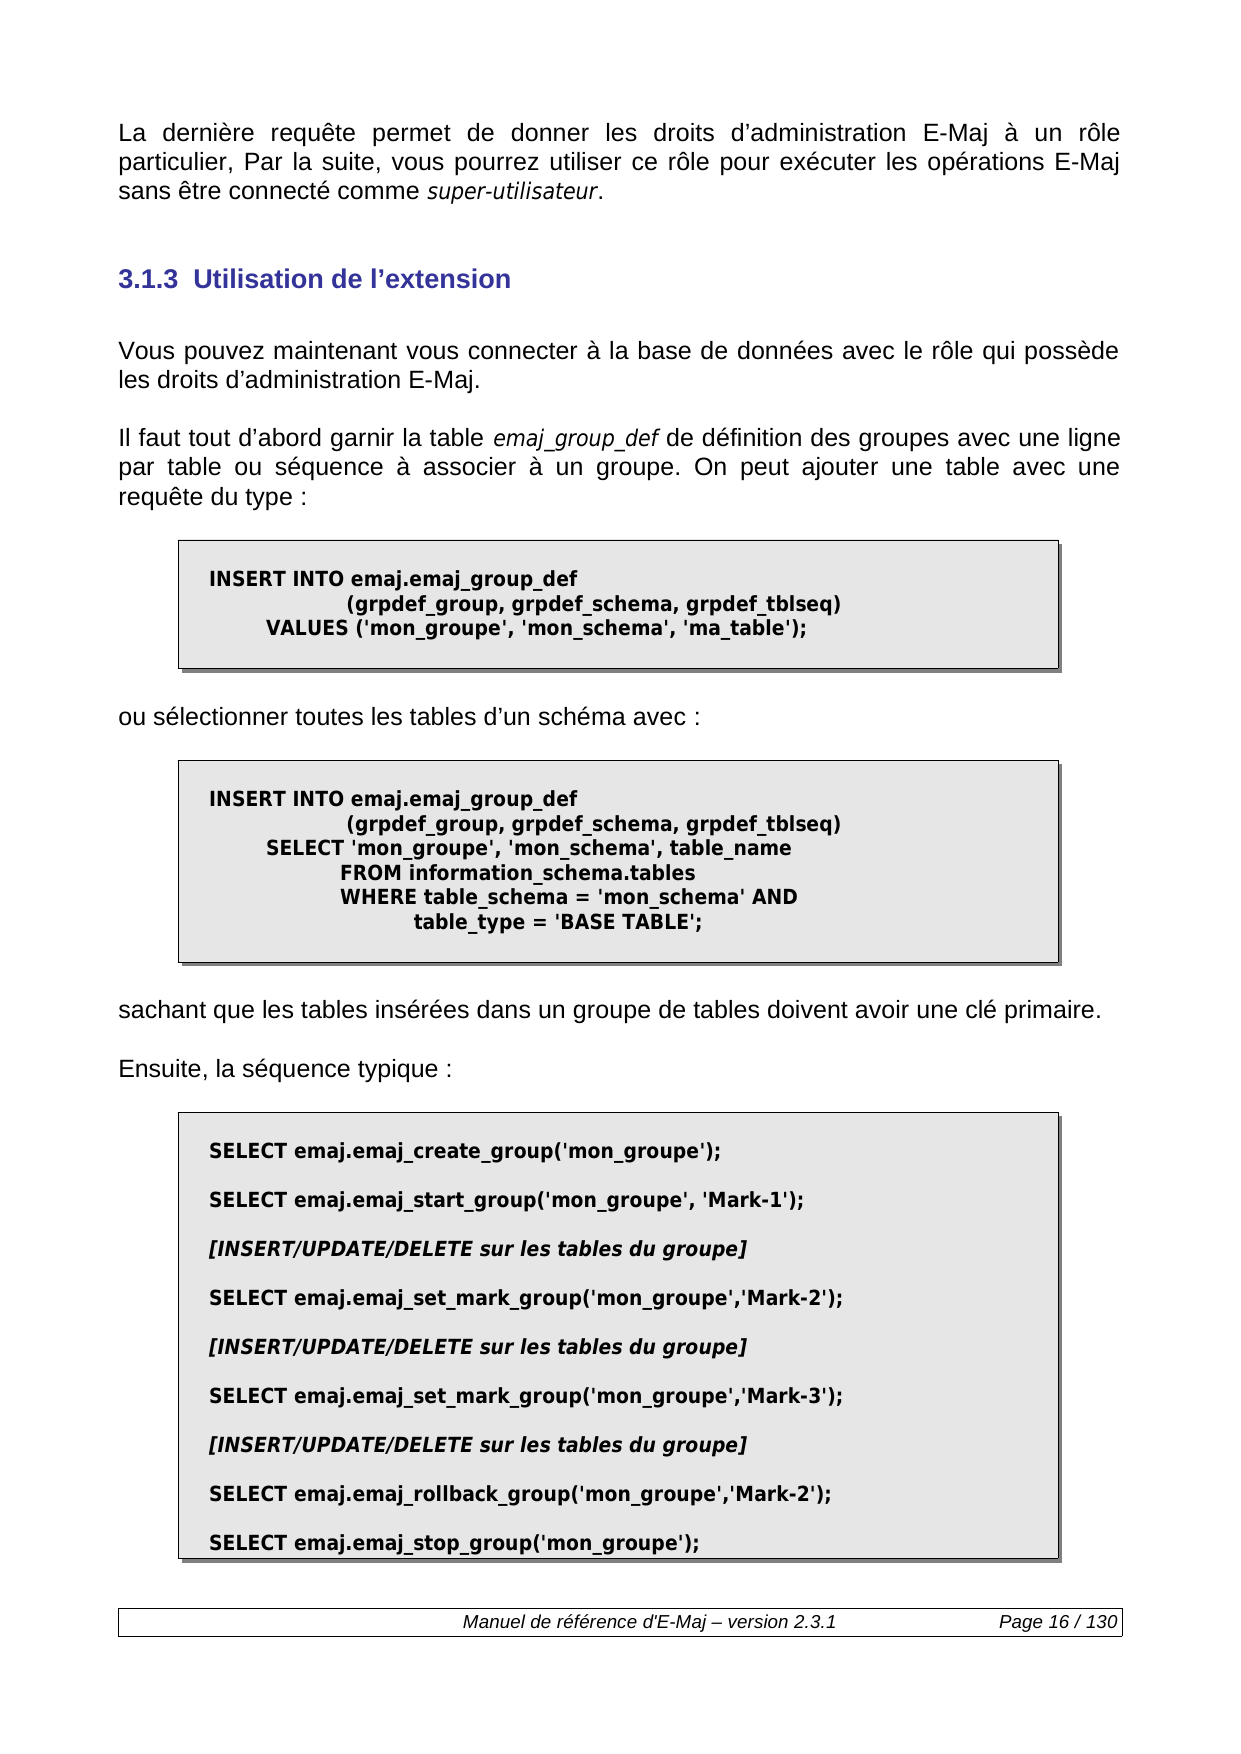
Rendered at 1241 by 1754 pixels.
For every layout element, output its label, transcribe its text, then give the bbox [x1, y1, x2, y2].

text SELECT emaj.emaj_start_group('mon_groupe', 'Mark-1'); [179, 1185, 1058, 1209]
subtitle Utilisation de l’extension [118, 263, 1122, 294]
text Ensuite, la séquence typique : [118, 1053, 1122, 1083]
text SELECT emaj.emaj_set_mark_group('mon_groupe','Mark-3'); [179, 1381, 1058, 1405]
text SELECT emaj.emaj_stop_group('mon_groupe'); [179, 1528, 1058, 1558]
text SELECT emaj.emaj_rollback_group('mon_groupe','Mark-2'); [179, 1479, 1058, 1503]
text La dernière requête permet de donner les droits d’administration E-Maj à un rôle particulier, Par la suite, vous pourrez utiliser ce rôle pour exécuter les opérations E-Maj sans être connecté comme super-utilisateur. [118, 118, 1122, 205]
text [INSERT/UPDATE/DELETE sur les tables du groupe] [179, 1234, 1058, 1258]
text INSERT INTO emaj.emaj_group_def (grpdef_group, grpdef_schema, grpdef_tblseq) SELECT 'mon_groupe', 'mon_schema', table_name FROM information_schema.tables WHERE table_schema = 'mon_schema' AND table_type = 'BASE TABLE'; [179, 784, 1058, 962]
text sachant que les tables insérées dans un groupe de tables doivent avoir une clé primaire. [118, 995, 1122, 1024]
text INSERT INTO emaj.emaj_group_def (grpdef_group, grpdef_schema, grpdef_tblseq) VALUES ('mon_groupe', 'mon_schema', 'ma_table'); [179, 564, 1058, 637]
text Vous pouvez maintenant vous connecter à la base de données avec le rôle qui possède les droits d’administration E-Maj. [118, 336, 1122, 394]
text Il faut tout d’abord garnir la table emaj_group_def de définition des groupes avec une ligne par table ou séquence à associer à un groupe. On peut ajouter une table avec une requête du type : [118, 423, 1122, 510]
text SELECT emaj.emaj_create_group('mon_groupe'); [179, 1136, 1058, 1161]
text [INSERT/UPDATE/DELETE sur les tables du groupe] [179, 1332, 1058, 1356]
text [INSERT/UPDATE/DELETE sur les tables du groupe] [179, 1430, 1058, 1454]
text ou sélectionner toutes les tables d’un schéma avec : [118, 702, 1122, 731]
text SELECT emaj.emaj_set_mark_group('mon_groupe','Mark-2'); [179, 1283, 1058, 1307]
